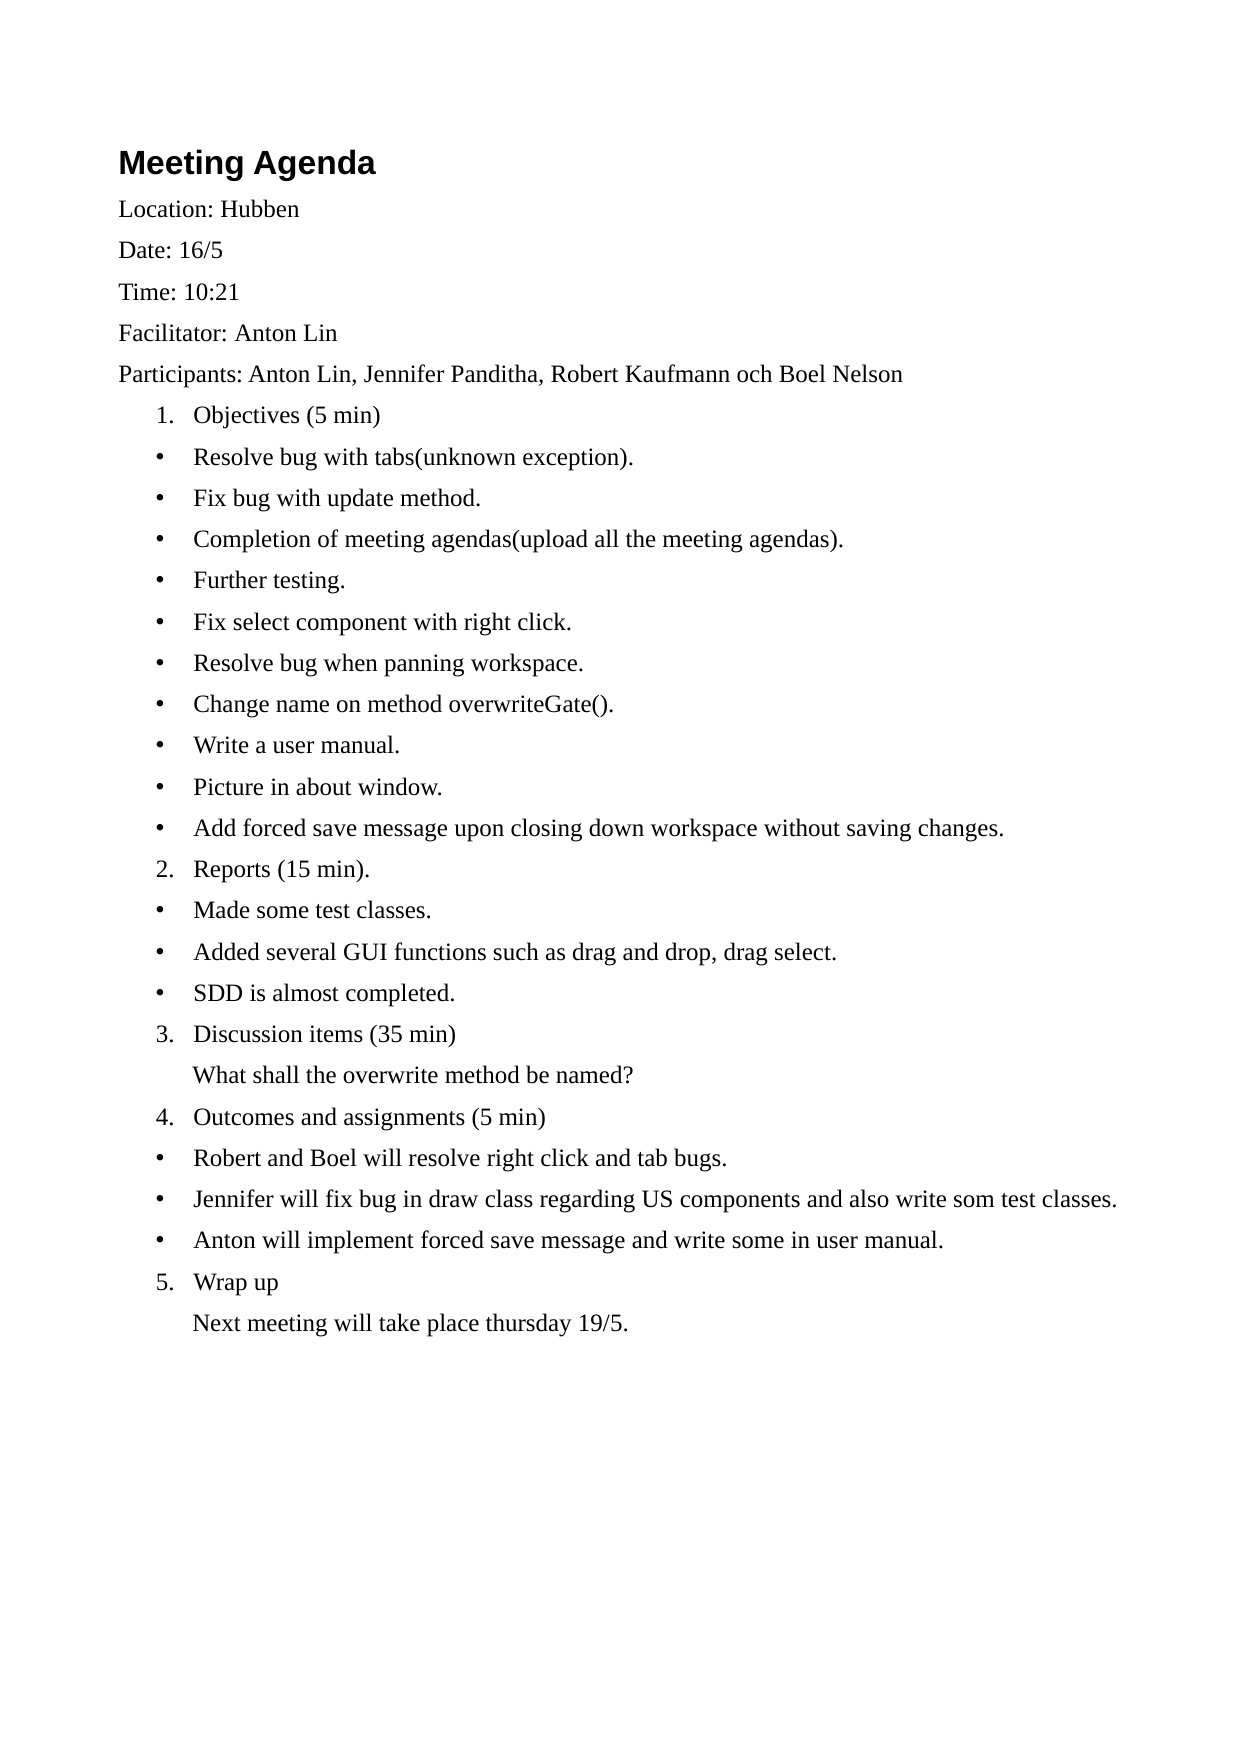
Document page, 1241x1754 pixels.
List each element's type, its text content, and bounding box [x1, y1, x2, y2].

text Date: 16/5 [118, 236, 1122, 264]
list Resolve bug with tabs(unknown exception). [156, 442, 1122, 471]
list Completion of meeting agendas(upload all the meeting agendas). [156, 524, 1122, 553]
subtitle Meeting Agenda [118, 143, 1122, 182]
text Time: 10:21 [118, 277, 1122, 306]
list Anton will implement forced save message and write some in user manual. [156, 1226, 1122, 1254]
list Change name on method overwriteGate(). [156, 689, 1122, 718]
list Fix bug with update method. [156, 483, 1122, 512]
list Write a user manual. [156, 731, 1122, 759]
text What shall the overwrite method be named? [118, 1061, 1122, 1089]
text Participants: Anton Lin, Jennifer Panditha, Robert Kaufmann och Boel Nelson [118, 359, 1122, 388]
list Added several GUI functions such as drag and drop, drag select. [156, 937, 1122, 966]
list Further testing. [156, 566, 1122, 594]
text Location: Hubben [118, 194, 1122, 223]
list SDD is almost completed. [156, 978, 1122, 1007]
list Resolve bug when panning workspace. [156, 648, 1122, 677]
list Fix select component with right click. [156, 607, 1122, 636]
list Objectives (5 min) [156, 401, 1122, 429]
list Wrap up [156, 1267, 1122, 1296]
list Robert and Boel will resolve right click and tab bugs. [156, 1143, 1122, 1172]
text Next meeting will take place thursday 19/5. [118, 1308, 1122, 1337]
text Facilitator: Anton Lin [118, 318, 1122, 347]
list Jennifer will fix bug in draw class regarding US components and also write som test classes. [156, 1184, 1122, 1213]
list Discussion items (35 min) [156, 1019, 1122, 1048]
list Made some test classes. [156, 896, 1122, 924]
list Add forced save message upon closing down workspace without saving changes. [156, 813, 1122, 842]
list Picture in about window. [156, 772, 1122, 801]
list Outcomes and assignments (5 min) [156, 1102, 1122, 1131]
list Reports (15 min). [156, 854, 1122, 883]
